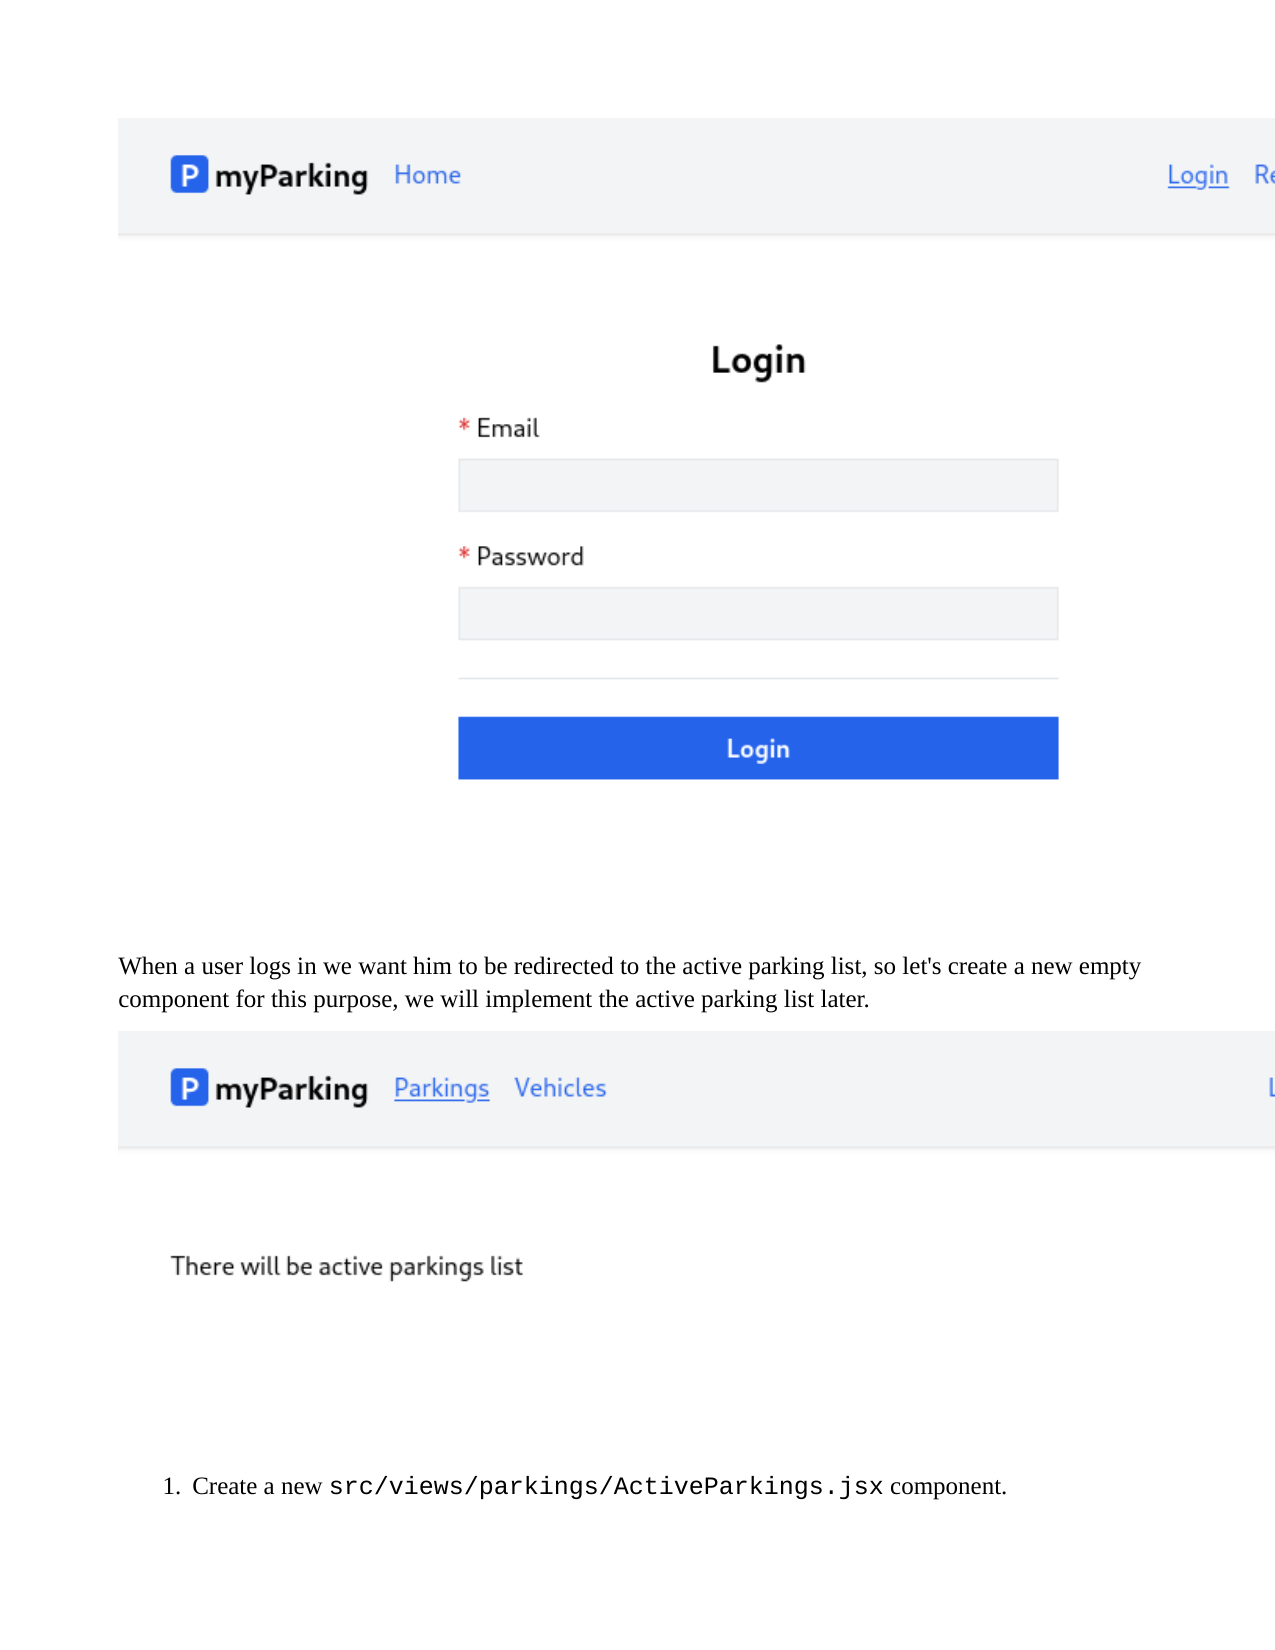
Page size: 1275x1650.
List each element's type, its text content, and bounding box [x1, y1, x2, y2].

list Create a new src/views/parkings/ActiveParkings.jsx component. [162, 1471, 1157, 1502]
text When a user logs in we want him to be redirected to the active parking list, so let's create a new empty component for this purpose, we will implement the active parking list later. [118, 951, 1157, 1013]
picture [118, 118, 1275, 933]
picture [118, 1031, 1275, 1452]
